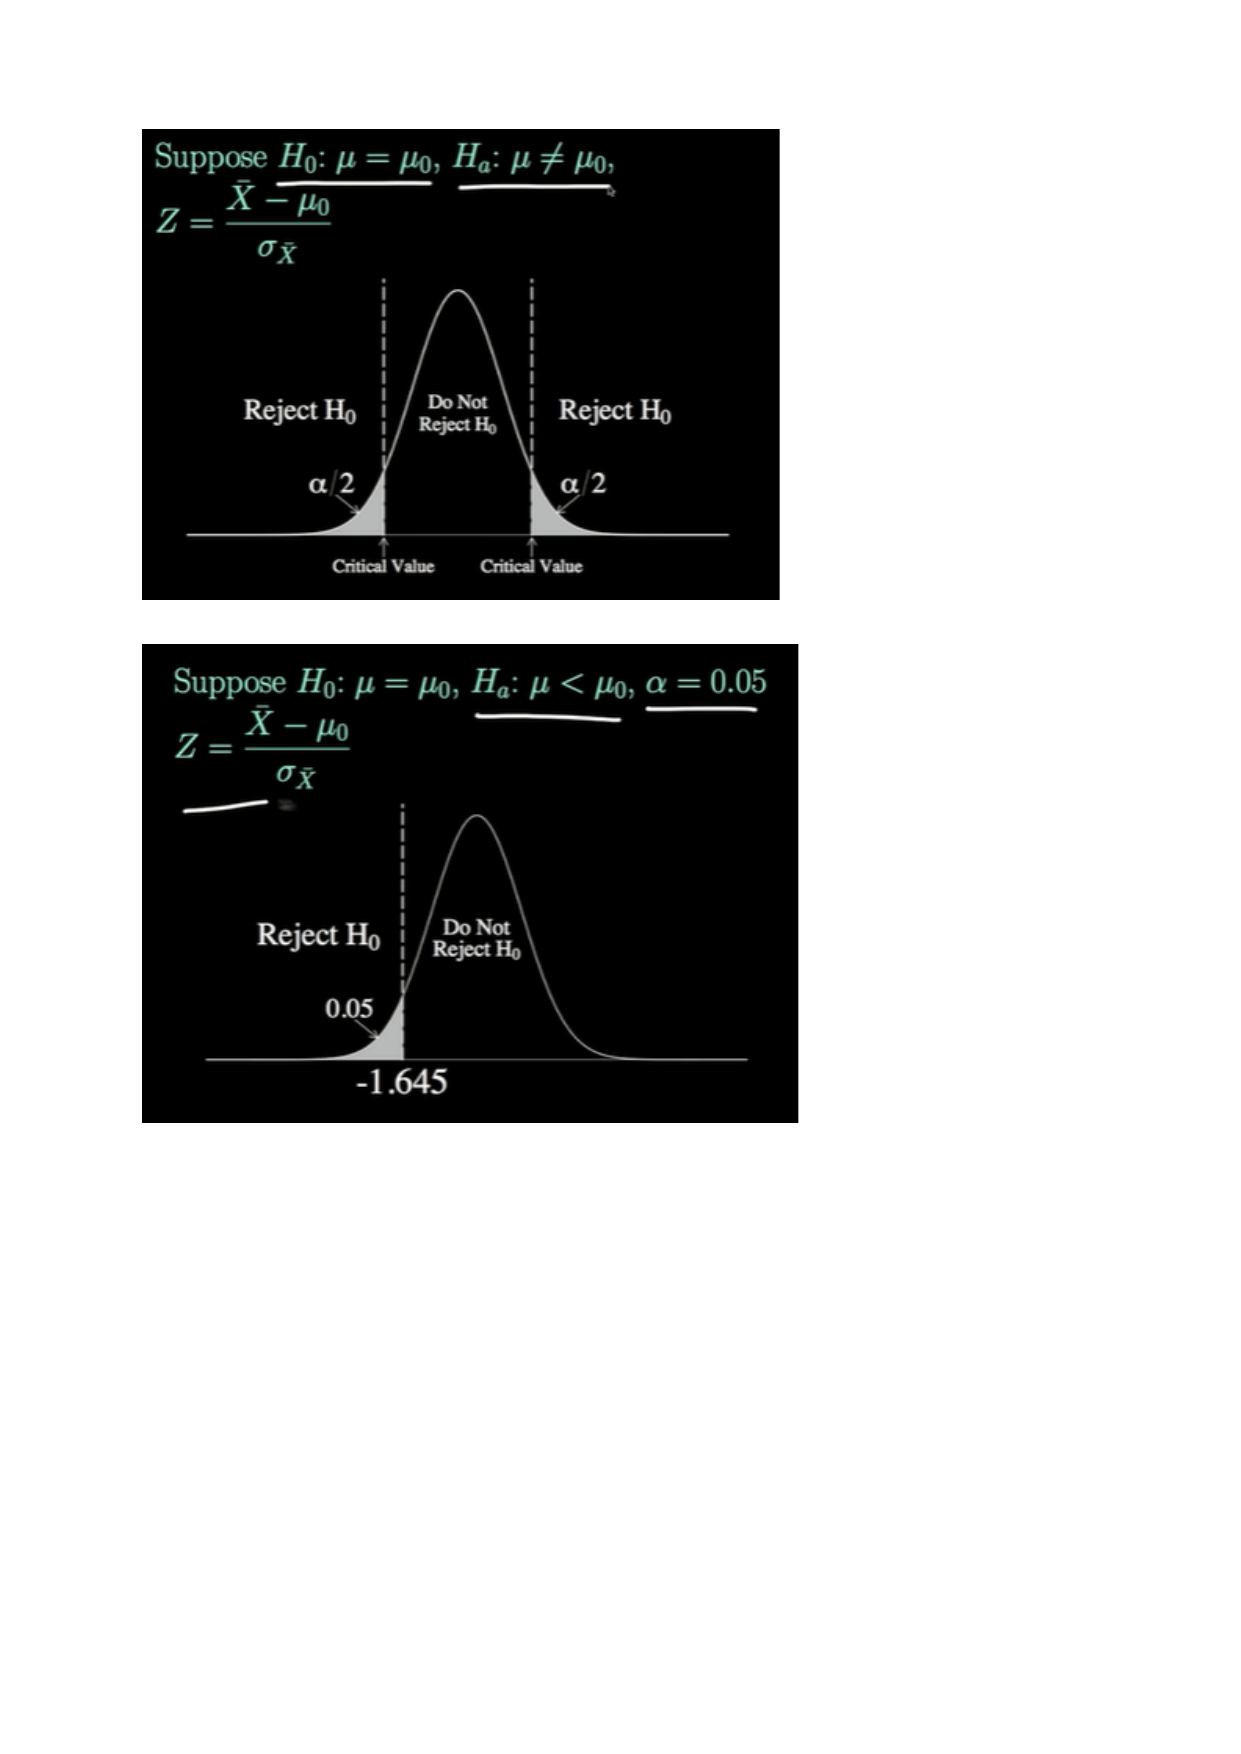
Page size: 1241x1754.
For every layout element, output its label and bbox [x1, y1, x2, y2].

picture [142, 129, 780, 600]
picture [142, 644, 799, 1123]
